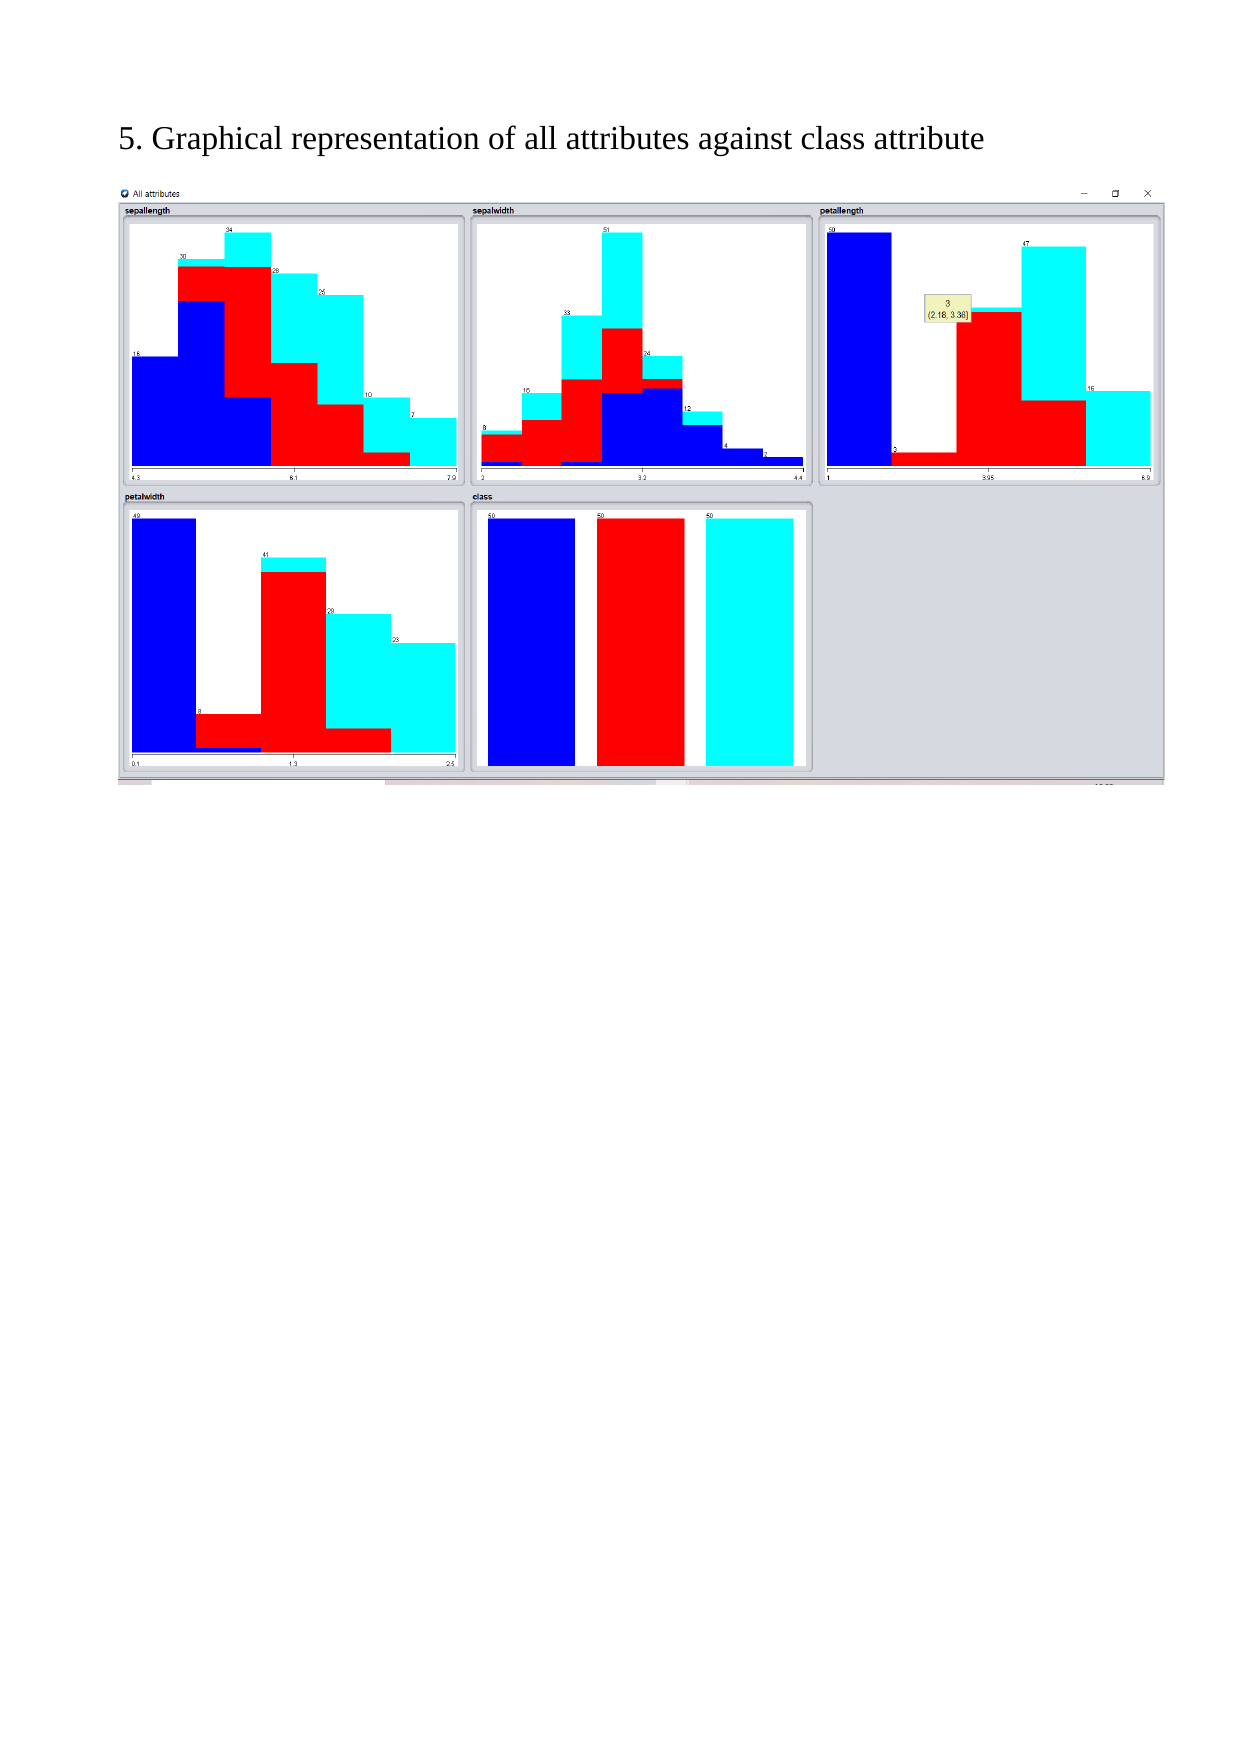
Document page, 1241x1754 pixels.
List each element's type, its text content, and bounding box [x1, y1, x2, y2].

list 5. Graphical representation of all attributes against class attribute [118, 118, 1122, 156]
picture [118, 185, 1165, 785]
